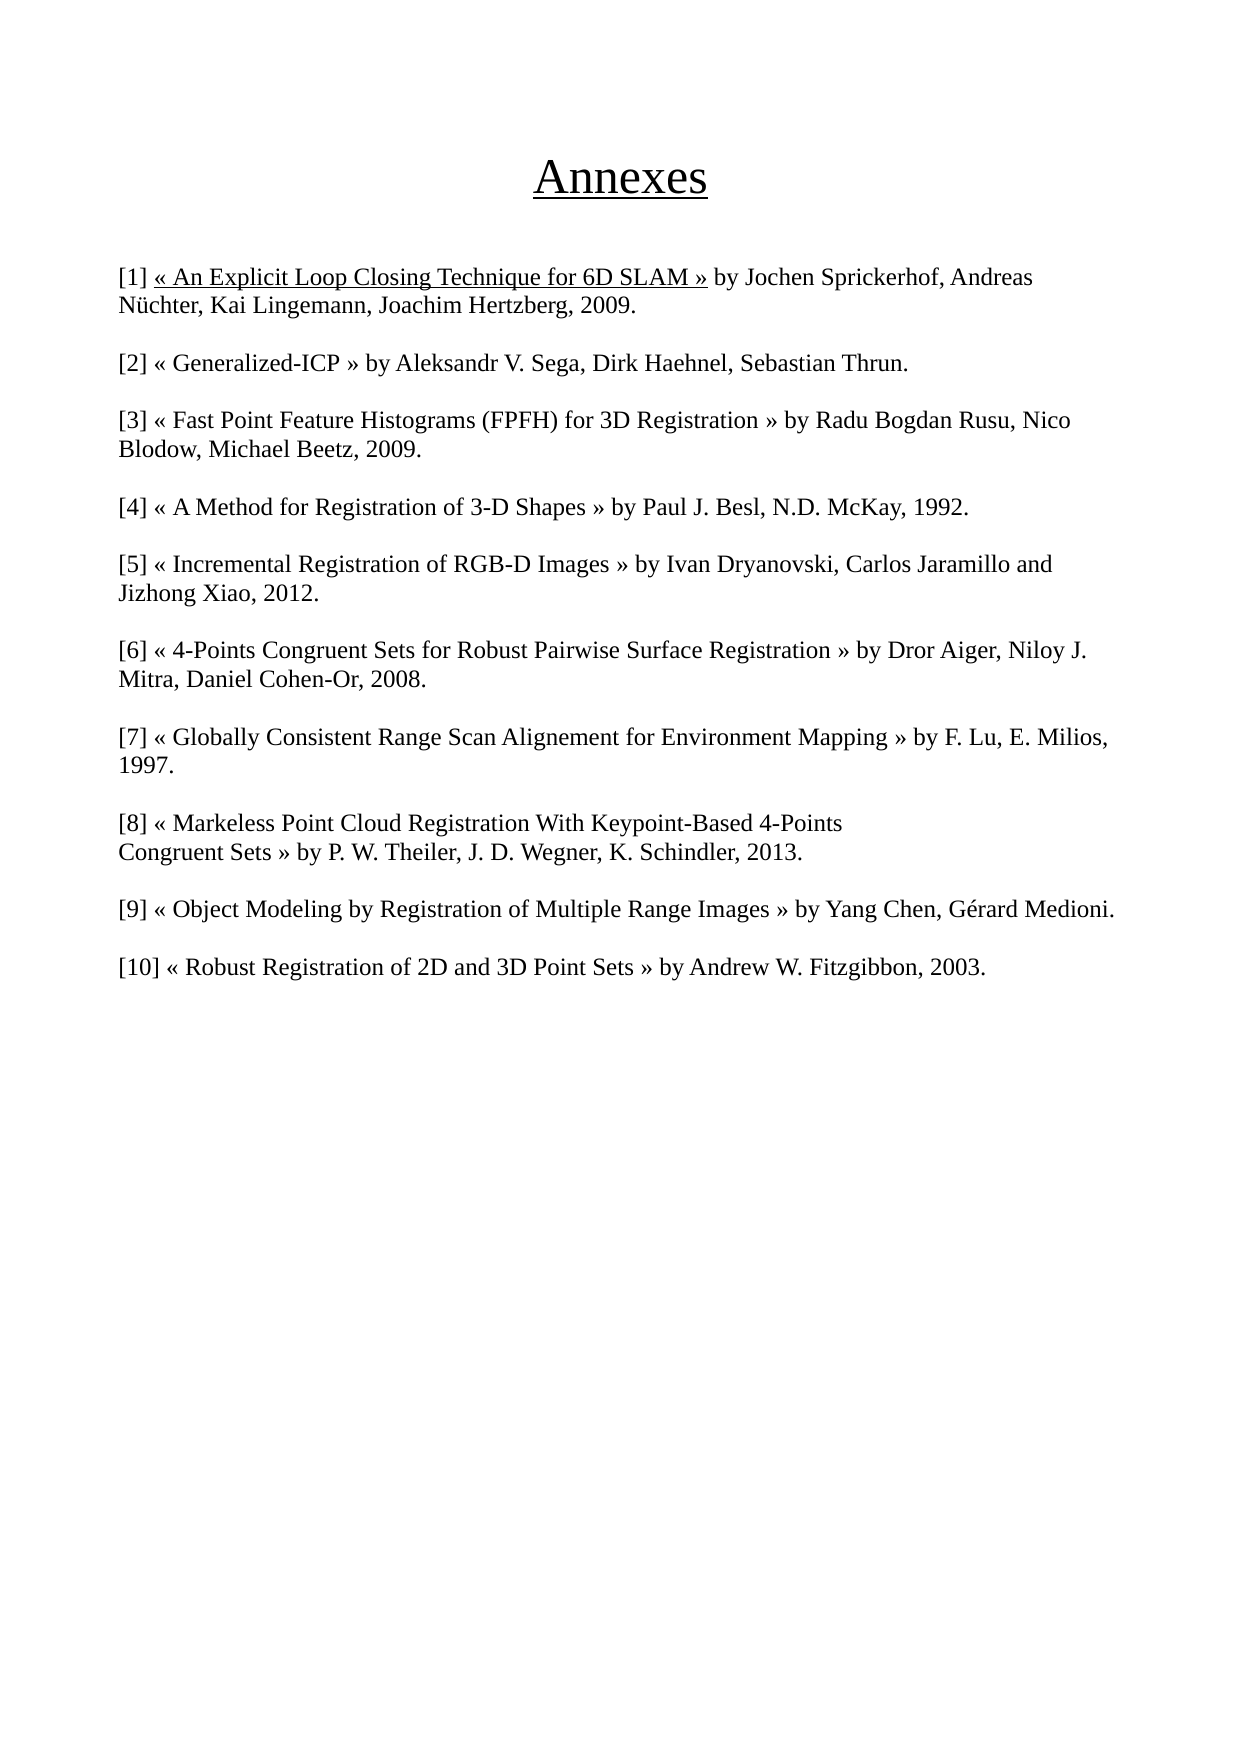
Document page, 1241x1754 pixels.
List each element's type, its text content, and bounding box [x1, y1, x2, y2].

text [3] « Fast Point Feature Histograms (FPFH) for 3D Registration » by Radu Bogdan Rusu, Nico Blodow, Michael Beetz, 2009. [118, 406, 1122, 463]
text [7] « Globally Consistent Range Scan Alignement for Environment Mapping » by F. Lu, E. Milios, 1997. [118, 722, 1122, 779]
text [8] « Markeless Point Cloud Registration With Keypoint-Based 4-Points [118, 808, 1122, 837]
text Annexes [118, 147, 1122, 204]
text [9] « Object Modeling by Registration of Multiple Range Images » by Yang Chen, Gérard Medioni. [118, 894, 1122, 923]
text [4] « A Method for Registration of 3-D Shapes » by Paul J. Besl, N.D. McKay, 1992. [118, 492, 1122, 521]
text [2] « Generalized-ICP » by Aleksandr V. Sega, Dirk Haehnel, Sebastian Thrun. [118, 348, 1122, 377]
text [10] « Robust Registration of 2D and 3D Point Sets » by Andrew W. Fitzgibbon, 2003. [118, 952, 1122, 981]
text [6] « 4-Points Congruent Sets for Robust Pairwise Surface Registration » by Dror Aiger, Niloy J. Mitra, Daniel Cohen-Or, 2008. [118, 636, 1122, 693]
text Congruent Sets » by P. W. Theiler, J. D. Wegner, K. Schindler, 2013. [118, 837, 1122, 866]
text [5] « Incremental Registration of RGB-D Images » by Ivan Dryanovski, Carlos Jaramillo and Jizhong Xiao, 2012. [118, 549, 1122, 607]
text [1] « An Explicit Loop Closing Technique for 6D SLAM » by Jochen Sprickerhof, Andreas Nüchter, Kai Lingemann, Joachim Hertzberg, 2009. [118, 262, 1122, 319]
